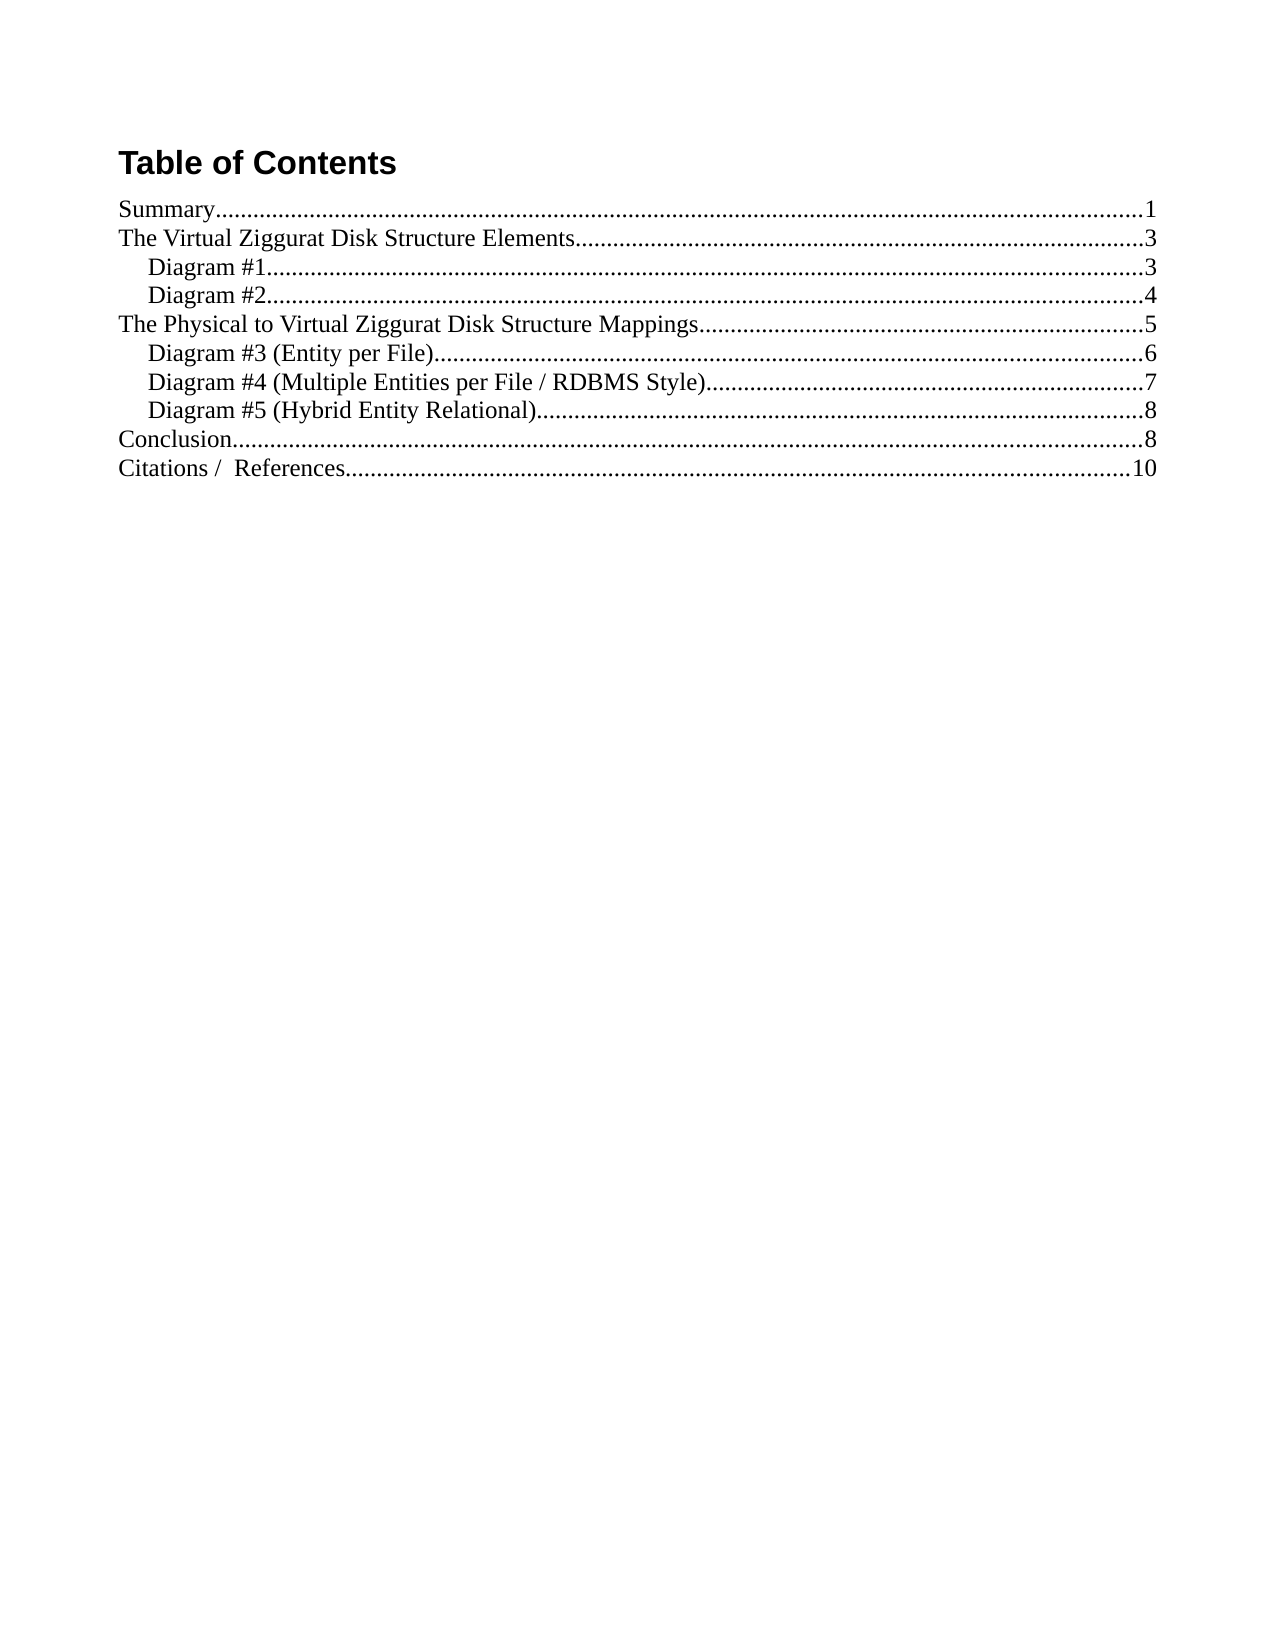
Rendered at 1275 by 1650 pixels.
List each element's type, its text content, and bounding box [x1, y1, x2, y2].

text Diagram #3 (Entity per File) 6 [148, 338, 1157, 367]
text The Physical to Virtual Ziggurat Disk Structure Mappings 5 [118, 309, 1157, 338]
text The Virtual Ziggurat Disk Structure Elements 3 [118, 223, 1157, 252]
text Summary 1 [118, 194, 1157, 223]
text Diagram #2 4 [148, 280, 1157, 309]
text Diagram #1 3 [148, 252, 1157, 280]
text Diagram #4 (Multiple Entities per File / RDBMS Style) 7 [148, 367, 1157, 395]
text Conclusion 8 [118, 424, 1157, 453]
text Diagram #5 (Hybrid Entity Relational) 8 [148, 395, 1157, 424]
subtitle Table of Contents [118, 143, 1157, 182]
text Citations / References 10 [118, 453, 1157, 482]
